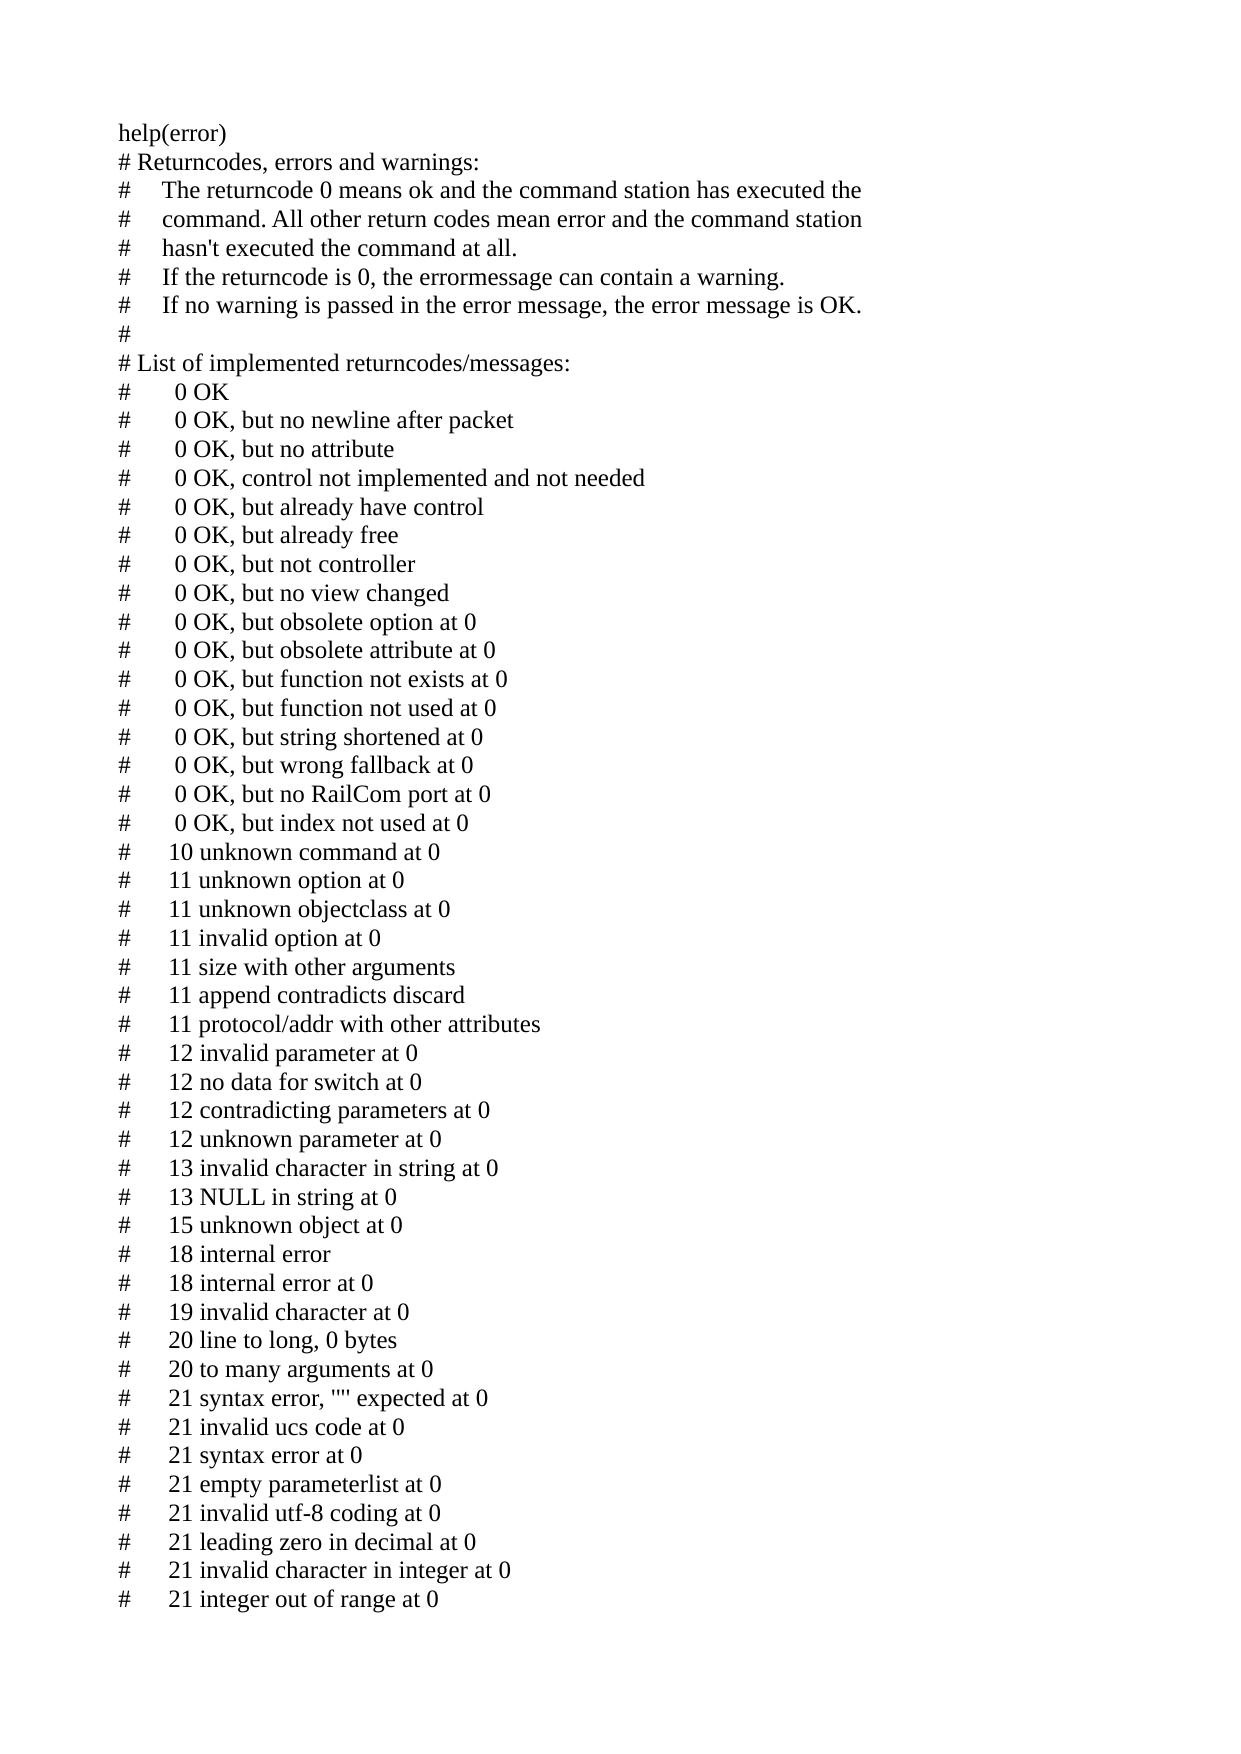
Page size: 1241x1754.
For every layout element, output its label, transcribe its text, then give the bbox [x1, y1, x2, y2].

text # 21 invalid utf-8 coding at 0 [118, 1498, 1122, 1527]
text # 19 invalid character at 0 [118, 1297, 1122, 1326]
text # 11 protocol/addr with other attributes [118, 1009, 1122, 1038]
text # 21 syntax error, '"' expected at 0 [118, 1383, 1122, 1412]
text # 0 OK, but no view changed [118, 578, 1122, 607]
text # hasn't executed the command at all. [118, 233, 1122, 262]
text # 11 unknown objectclass at 0 [118, 894, 1122, 923]
text # The returncode 0 means ok and the command station has executed the [118, 176, 1122, 204]
text # 13 NULL in string at 0 [118, 1182, 1122, 1211]
text # 0 OK, but function not used at 0 [118, 693, 1122, 722]
text # 13 invalid character in string at 0 [118, 1153, 1122, 1182]
text # 0 OK, but no newline after packet [118, 406, 1122, 434]
text # 20 line to long, 0 bytes [118, 1326, 1122, 1354]
text # 11 invalid option at 0 [118, 923, 1122, 952]
text # If the returncode is 0, the errormessage can contain a warning. [118, 262, 1122, 291]
text # 0 OK, but no attribute [118, 434, 1122, 463]
text # 0 OK, but obsolete option at 0 [118, 607, 1122, 636]
text # 0 OK, but already free [118, 521, 1122, 549]
text # 21 syntax error at 0 [118, 1441, 1122, 1469]
text # 0 OK, but string shortened at 0 [118, 722, 1122, 751]
text help(error) [118, 118, 1122, 147]
text # [118, 319, 1122, 348]
text # 18 internal error [118, 1239, 1122, 1268]
text # If no warning is passed in the error message, the error message is OK. [118, 291, 1122, 319]
text # 0 OK, but already have control [118, 492, 1122, 521]
text # 21 integer out of range at 0 [118, 1584, 1122, 1613]
text # 0 OK, but wrong fallback at 0 [118, 751, 1122, 779]
text # 10 unknown command at 0 [118, 837, 1122, 866]
text # 0 OK, but function not exists at 0 [118, 664, 1122, 693]
text # 12 no data for switch at 0 [118, 1067, 1122, 1096]
text # 12 unknown parameter at 0 [118, 1124, 1122, 1153]
text # command. All other return codes mean error and the command station [118, 204, 1122, 233]
text # 15 unknown object at 0 [118, 1211, 1122, 1239]
text # 0 OK, but obsolete attribute at 0 [118, 636, 1122, 664]
text # 11 unknown option at 0 [118, 866, 1122, 894]
text # Returncodes, errors and warnings: [118, 147, 1122, 176]
text # List of implemented returncodes/messages: [118, 348, 1122, 377]
text # 0 OK [118, 377, 1122, 406]
text # 21 invalid ucs code at 0 [118, 1412, 1122, 1441]
text # 11 append contradicts discard [118, 981, 1122, 1009]
text # 21 leading zero in decimal at 0 [118, 1527, 1122, 1556]
text # 12 invalid parameter at 0 [118, 1038, 1122, 1067]
text # 0 OK, but no RailCom port at 0 [118, 779, 1122, 808]
text # 0 OK, but not controller [118, 549, 1122, 578]
text # 20 to many arguments at 0 [118, 1354, 1122, 1383]
text # 0 OK, control not implemented and not needed [118, 463, 1122, 492]
text # 21 empty parameterlist at 0 [118, 1469, 1122, 1498]
text # 0 OK, but index not used at 0 [118, 808, 1122, 837]
text # 18 internal error at 0 [118, 1268, 1122, 1297]
text # 11 size with other arguments [118, 952, 1122, 981]
text # 21 invalid character in integer at 0 [118, 1556, 1122, 1584]
text # 12 contradicting parameters at 0 [118, 1096, 1122, 1124]
